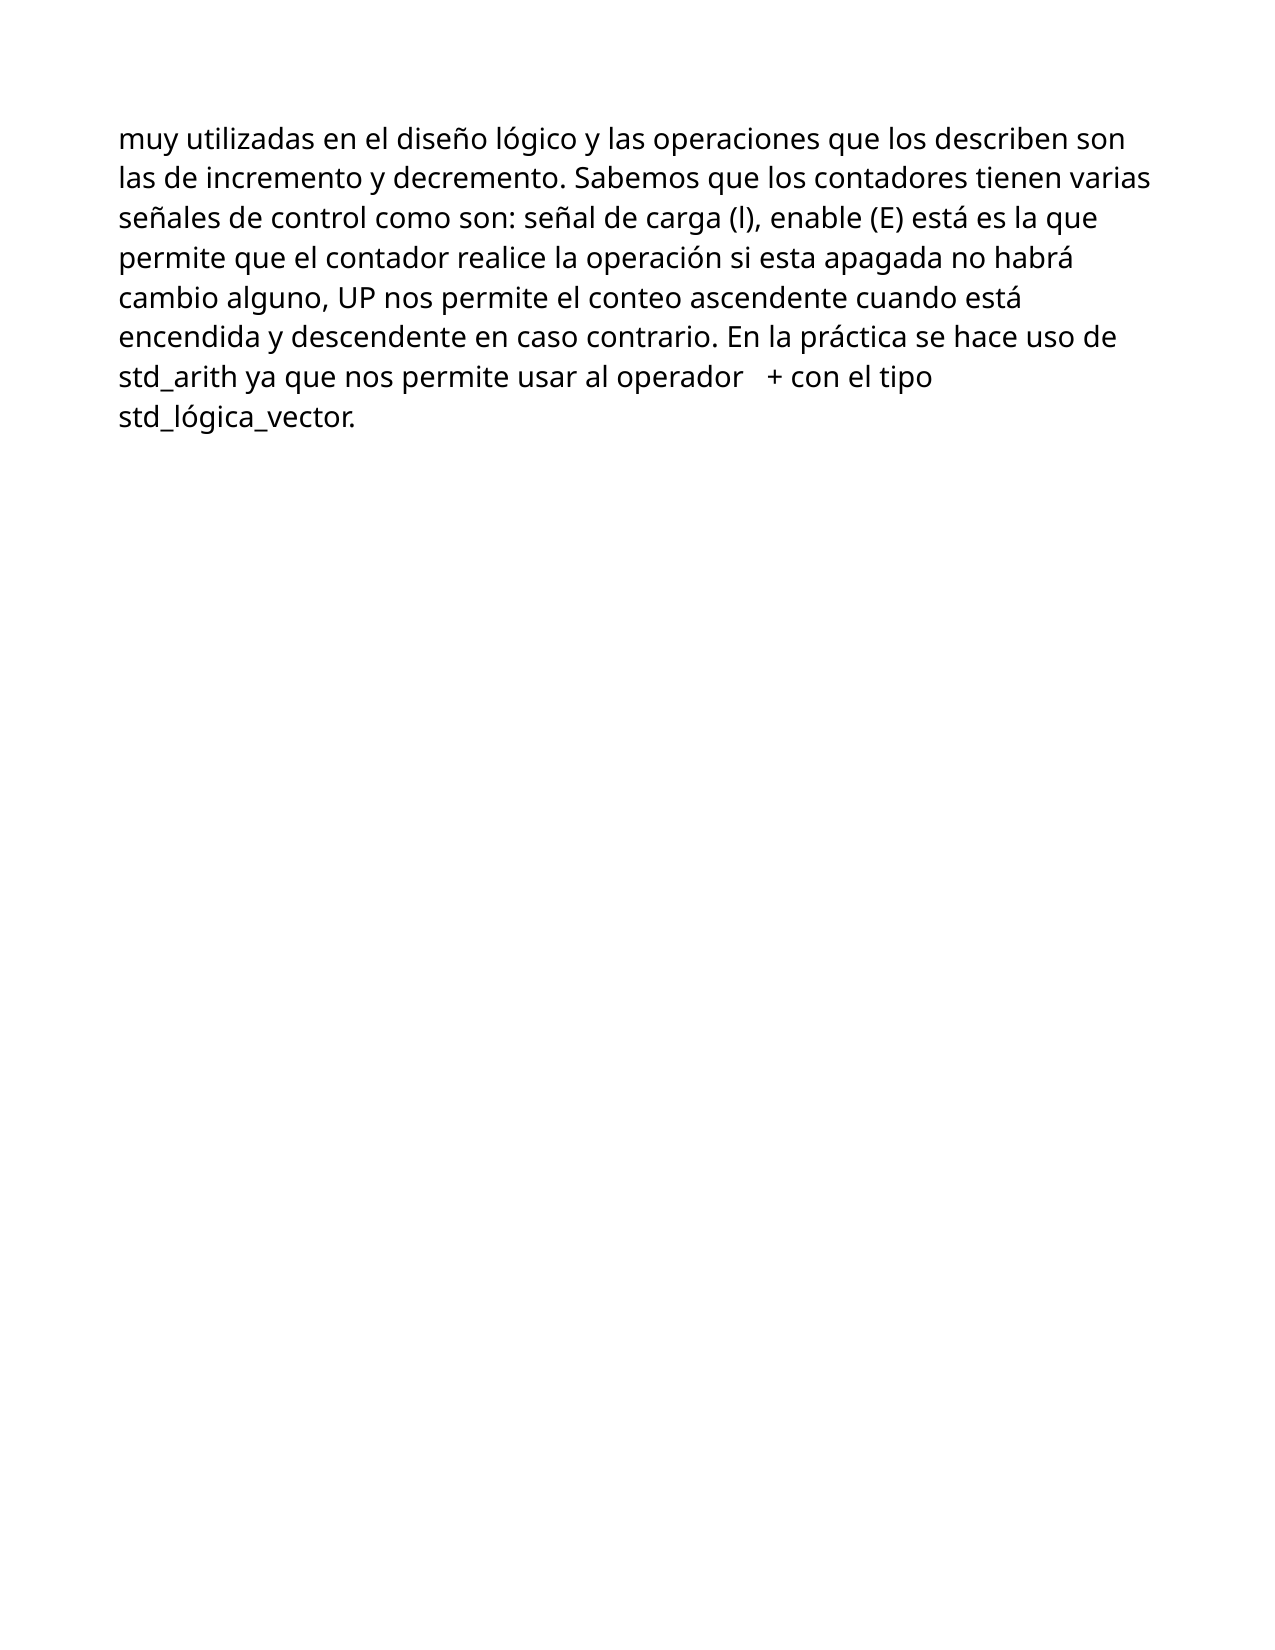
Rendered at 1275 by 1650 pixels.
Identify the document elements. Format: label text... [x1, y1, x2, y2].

text muy utilizadas en el diseño lógico y las operaciones que los describen son las de incremento y decremento. Sabemos que los contadores tienen varias señales de control como son: señal de carga (l), enable (E) está es la que permite que el contador realice la operación si esta apagada no habrá cambio alguno, UP nos permite el conteo ascendente cuando está encendida y descendente en caso contrario. En la práctica se hace uso de std_arith ya que nos permite usar al operador + con el tipo std_lógica_vector. [118, 118, 1157, 436]
